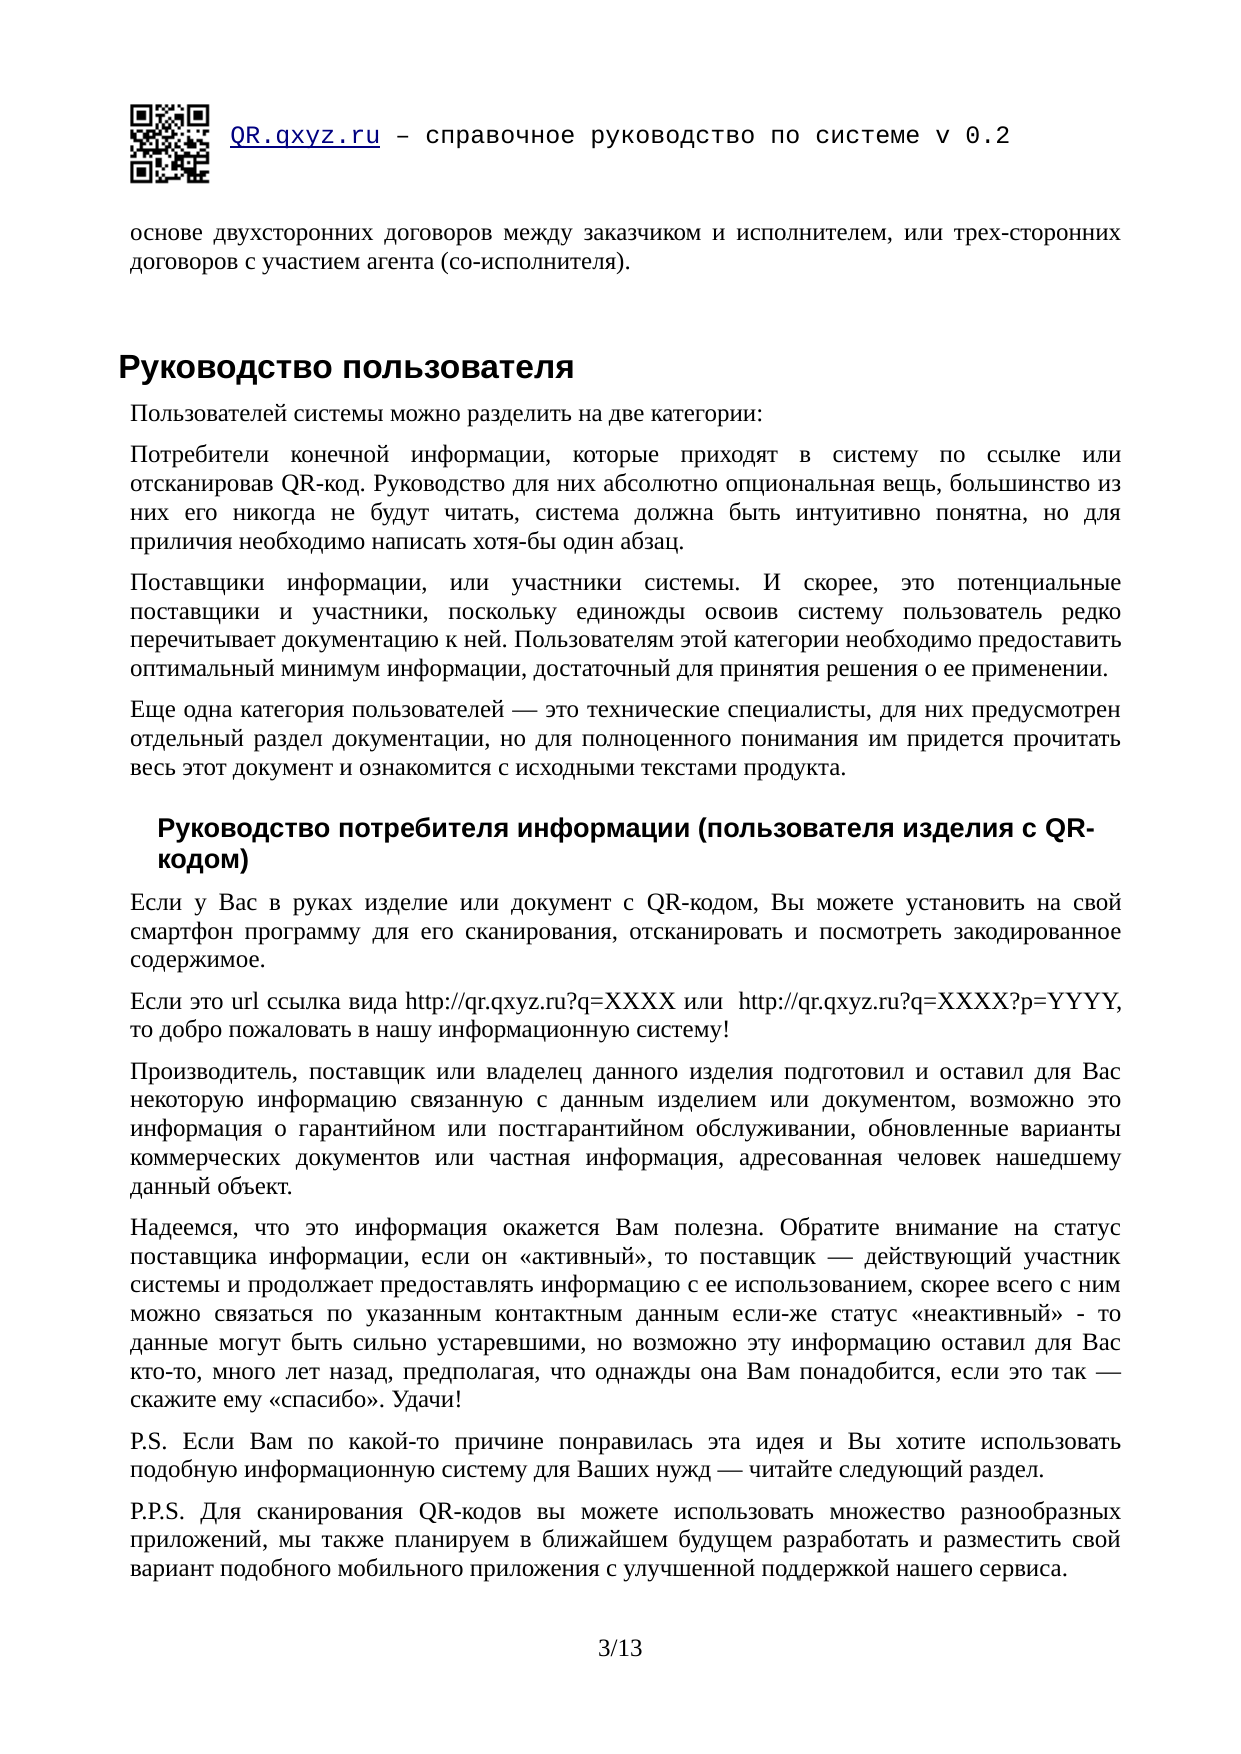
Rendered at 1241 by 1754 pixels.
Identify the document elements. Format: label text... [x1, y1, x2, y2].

subtitle Руководство потребителя информации (пользователя изделия с QR-кодом) [157, 812, 1122, 875]
text Надеемся, что это информация окажется Вам полезна. Обратите внимание на статус поставщика информации, если он «активный», то поставщик — действующий участник системы и продолжает предоставлять информацию с ее использованием, скорее всего с ним можно связаться по указанным контактным данным если-же статус «неактивный» - то данные могут быть сильно устаревшими, но возможно эту информацию оставил для Вас кто-то, много лет назад, предполагая, что однажды она Вам понадобится, если это так — скажите ему «спасибо». Удачи! [130, 1212, 1122, 1413]
text Если у Вас в руках изделие или документ с QR-кодом, Вы можете установить на свой смартфон программу для его сканирования, отсканировать и посмотреть закодированное содержимое. [130, 887, 1122, 973]
text Если это url ссылка вида http://qr.qxyz.ru?q=XXXX или http://qr.qxyz.ru?q=XXXX?p=YYYY, то добро пожаловать в нашу информационную систему! [130, 986, 1122, 1043]
text основе двухсторонних договоров между заказчиком и исполнителем, или трех-сторонних договоров с участием агента (со-исполнителя). [130, 217, 1122, 275]
text Пользователей системы можно разделить на две категории: [130, 398, 1122, 427]
subtitle Руководство пользователя [118, 347, 1122, 386]
text Производитель, поставщик или владелец данного изделия подготовил и оставил для Вас некоторую информацию связанную с данным изделием или документом, возможно это информация о гарантийном или постгарантийном обслуживании, обновленные варианты коммерческих документов или частная информация, адресованная человек нашедшему данный объект. [130, 1056, 1122, 1199]
text P.S. Если Вам по какой-то причине понравилась эта идея и Вы хотите использовать подобную информационную систему для Ваших нужд — читайте следующий раздел. [130, 1426, 1122, 1483]
text P.P.S. Для сканирования QR-кодов вы можете использовать множество разнообразных приложений, мы также планируем в ближайшем будущем разработать и разместить свой вариант подобного мобильного приложения с улучшенной поддержкой нашего сервиса. [130, 1496, 1122, 1582]
text Еще одна категория пользователей — это технические специалисты, для них предусмотрен отдельный раздел документации, но для полноценного понимания им придется прочитать весь этот документ и ознакомится с исходными текстами продукта. [130, 694, 1122, 781]
picture [118, 92, 222, 188]
text Поставщики информации, или участники системы. И скорее, это потенциальные поставщики и участники, поскольку единожды освоив систему пользователь редко перечитывает документацию к ней. Пользователям этой категории необходимо предоставить оптимальный минимум информации, достаточный для принятия решения о ее применении. [130, 567, 1122, 682]
text Потребители конечной информации, которые приходят в систему по ссылке или отсканировав QR-код. Руководство для них абсолютно опциональная вещь, большинство из них его никогда не будут читать, система должна быть интуитивно понятна, но для приличия необходимо написать хотя-бы один абзац. [130, 439, 1122, 554]
